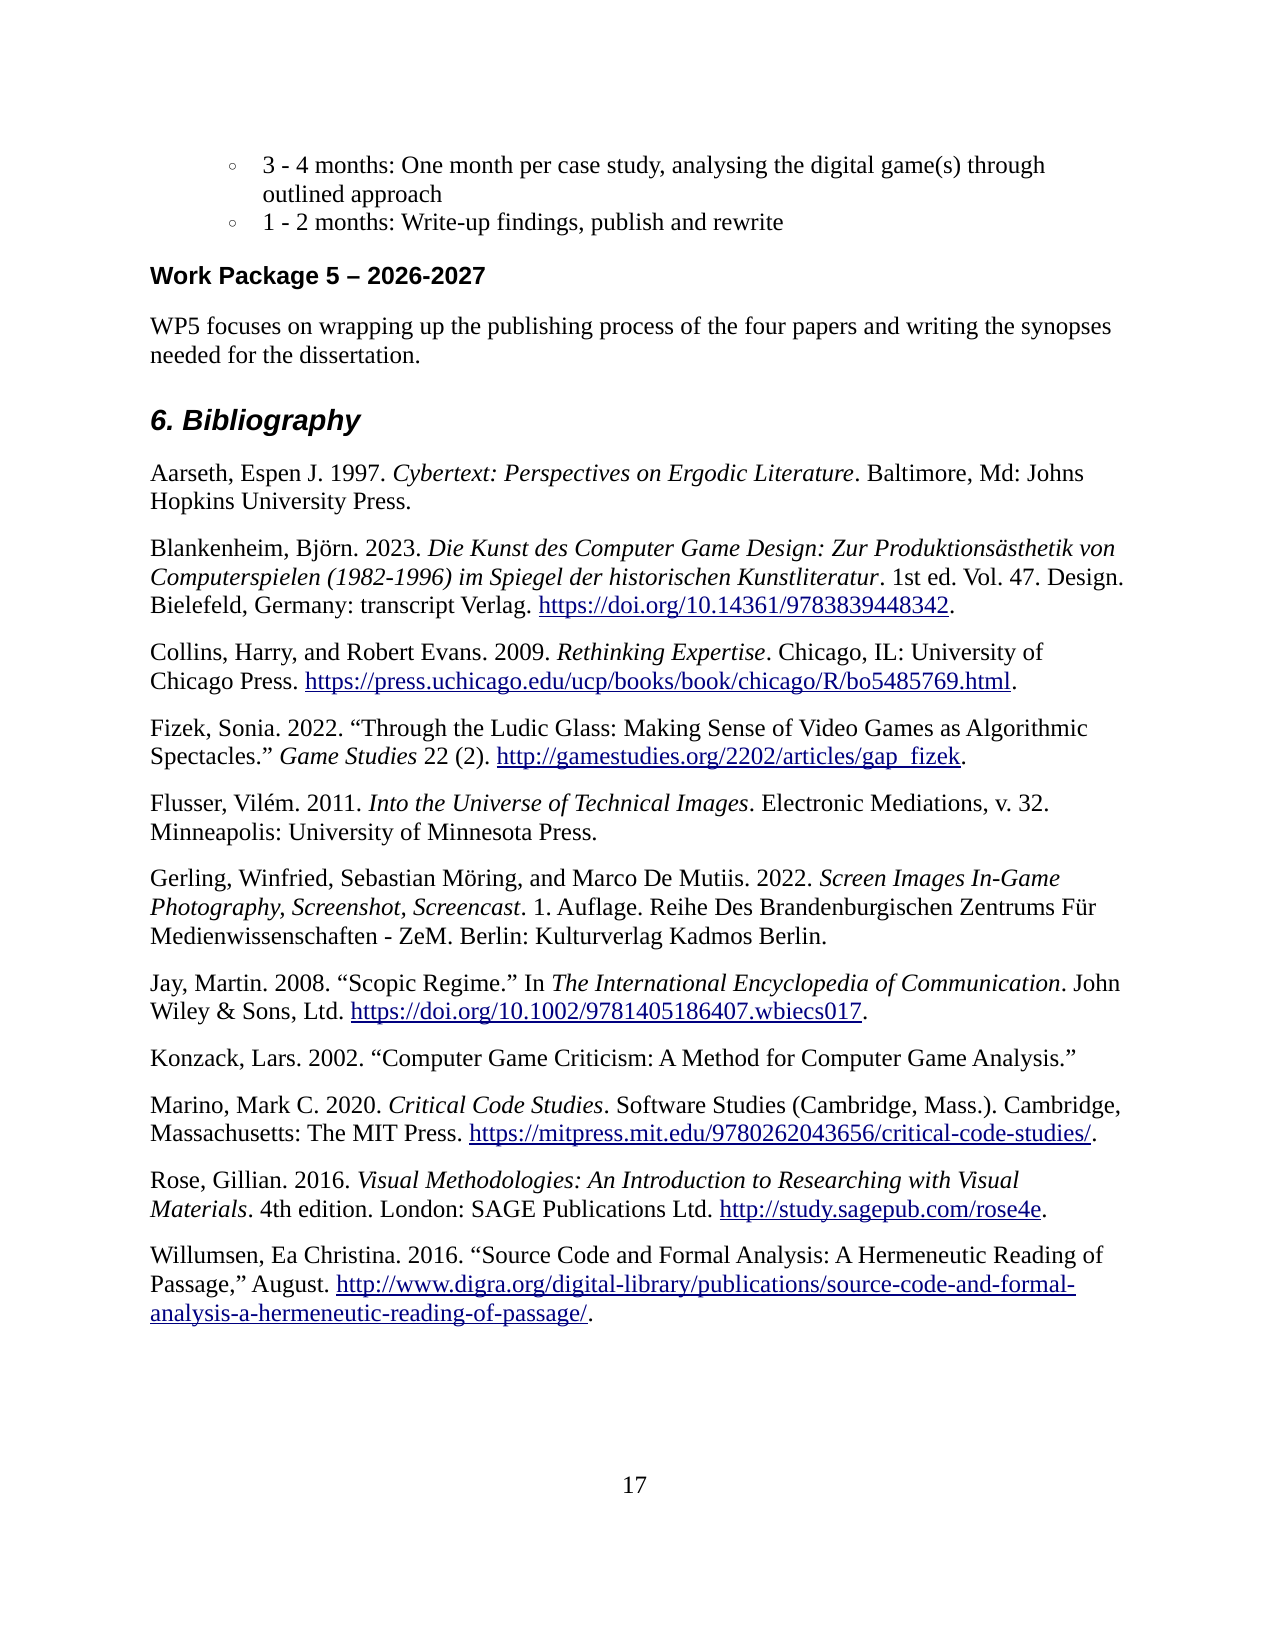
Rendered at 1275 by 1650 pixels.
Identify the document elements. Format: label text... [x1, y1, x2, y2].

text Rose, Gillian. 2016. Visual Methodologies: An Introduction to Researching with Visual Materials. 4th edition. London: SAGE Publications Ltd. http://study.sagepub.com/rose4e. [150, 1165, 1125, 1223]
list 1 - 2 months: Write-up findings, publish and rewrite [225, 207, 1125, 236]
text Konzack, Lars. 2002. “Computer Game Criticism: A Method for Computer Game Analysis.” [150, 1043, 1125, 1072]
text WP5 focuses on wrapping up the publishing process of the four papers and writing the synopses needed for the dissertation. [150, 311, 1125, 369]
text Flusser, Vilém. 2011. Into the Universe of Technical Images. Electronic Mediations, v. 32. Minneapolis: University of Minnesota Press. [150, 788, 1125, 846]
subtitle Work Package 5 – 2026-2027 [150, 261, 1125, 290]
text Willumsen, Ea Christina. 2016. “Source Code and Formal Analysis: A Hermeneutic Reading of Passage,” August. http://www.digra.org/digital-library/publications/source-code-and-formal-analysis-a-hermeneutic-reading-of-passage/. [150, 1241, 1125, 1327]
text Collins, Harry, and Robert Evans. 2009. Rethinking Expertise. Chicago, IL: University of Chicago Press. https://press.uchicago.edu/ucp/books/book/chicago/R/bo5485769.html. [150, 637, 1125, 695]
text Blankenheim, Björn. 2023. Die Kunst des Computer Game Design: Zur Produktionsästhetik von Computerspielen (1982-1996) im Spiegel der historischen Kunstliteratur. 1st ed. Vol. 47. Design. Bielefeld, Germany: transcript Verlag. https://doi.org/10.14361/9783839448342. [150, 533, 1125, 619]
text Marino, Mark C. 2020. Critical Code Studies. Software Studies (Cambridge, Mass.). Cambridge, Massachusetts: The MIT Press. https://mitpress.mit.edu/9780262043656/critical-code-studies/. [150, 1090, 1125, 1147]
text Fizek, Sonia. 2022. “Through the Ludic Glass: Making Sense of Video Games as Algorithmic Spectacles.” Game Studies 22 (2). http://gamestudies.org/2202/articles/gap_fizek. [150, 713, 1125, 770]
list 3 - 4 months: One month per case study, analysing the digital game(s) through outlined approach [225, 150, 1125, 207]
subtitle 6. Bibliography [150, 403, 1125, 436]
text Aarseth, Espen J. 1997. Cybertext: Perspectives on Ergodic Literature. Baltimore, Md: Johns Hopkins University Press. [150, 458, 1125, 515]
text Gerling, Winfried, Sebastian Möring, and Marco De Mutiis. 2022. Screen Images In-Game Photography, Screenshot, Screencast. 1. Auflage. Reihe Des Brandenburgischen Zentrums Für Medienwissenschaften - ZeM. Berlin: Kulturverlag Kadmos Berlin. [150, 863, 1125, 950]
text Jay, Martin. 2008. “Scopic Regime.” In The International Encyclopedia of Communication. John Wiley & Sons, Ltd. https://doi.org/10.1002/9781405186407.wbiecs017. [150, 968, 1125, 1025]
